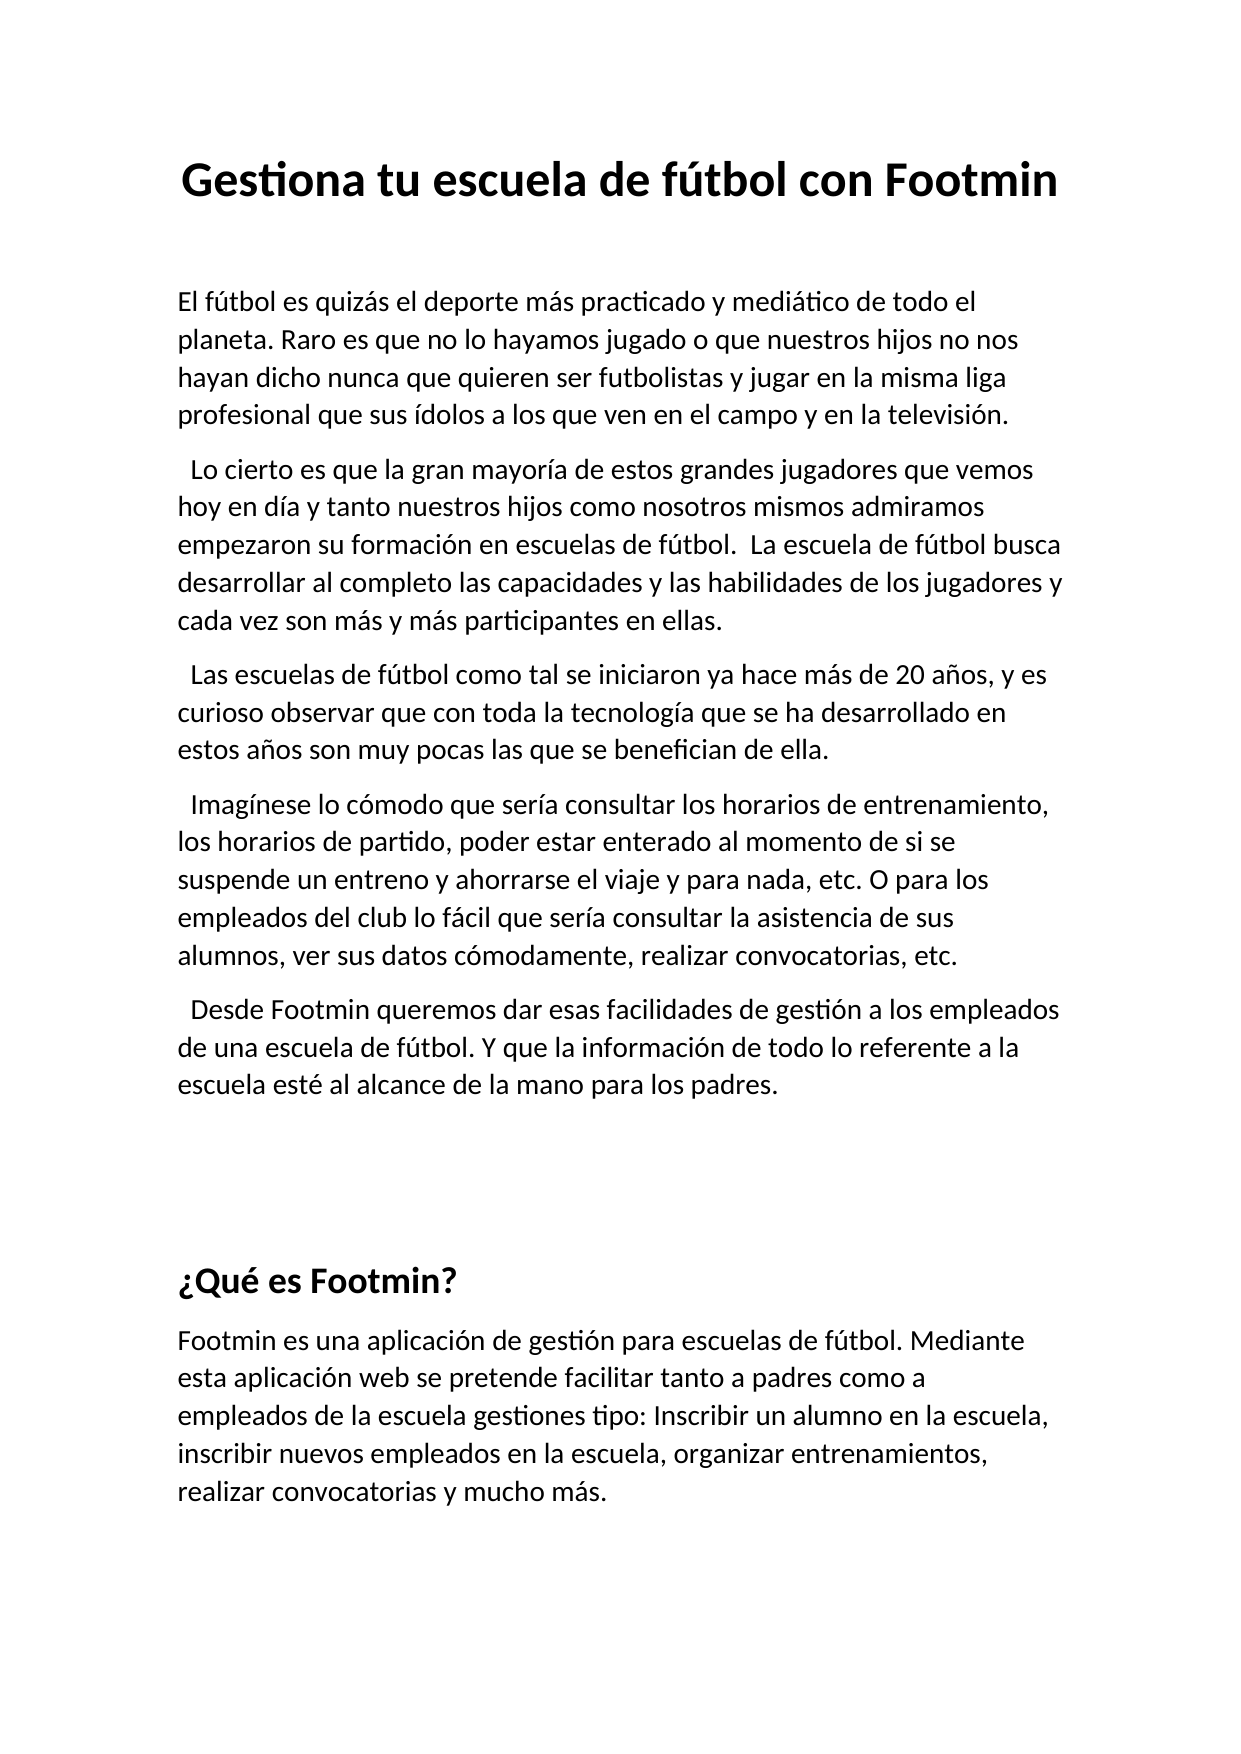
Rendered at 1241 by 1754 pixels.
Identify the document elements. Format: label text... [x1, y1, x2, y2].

text El fútbol es quizás el deporte más practicado y mediático de todo el planeta. Raro es que no lo hayamos jugado o que nuestros hijos no nos hayan dicho nunca que quieren ser futbolistas y jugar en la misma liga profesional que sus ídolos a los que ven en el campo y en la televisión. [177, 283, 1063, 432]
text Gestiona tu escuela de fútbol con Footmin [177, 148, 1063, 209]
text Footmin es una aplicación de gestión para escuelas de fútbol. Mediante esta aplicación web se pretende facilitar tanto a padres como a empleados de la escuela gestiones tipo: Inscribir un alumno en la escuela, inscribir nuevos empleados en la escuela, organizar entrenamientos, realizar convocatorias y mucho más. [177, 1322, 1063, 1508]
text Lo cierto es que la gran mayoría de estos grandes jugadores que vemos hoy en día y tanto nuestros hijos como nosotros mismos admiramos empezaron su formación en escuelas de fútbol. La escuela de fútbol busca desarrollar al completo las capacidades y las habilidades de los jugadores y cada vez son más y más participantes en ellas. [177, 451, 1063, 637]
text Imagínese lo cómodo que sería consultar los horarios de entrenamiento, los horarios de partido, poder estar enterado al momento de si se suspende un entreno y ahorrarse el viaje y para nada, etc. O para los empleados del club lo fácil que sería consultar la asistencia de sus alumnos, ver sus datos cómodamente, realizar convocatorias, etc. [177, 786, 1063, 972]
text Las escuelas de fútbol como tal se iniciaron ya hace más de 20 años, y es curioso observar que con toda la tecnología que se ha desarrollado en estos años son muy pocas las que se benefician de ella. [177, 656, 1063, 767]
text ¿Qué es Footmin? [177, 1257, 1063, 1302]
text Desde Footmin queremos dar esas facilidades de gestión a los empleados de una escuela de fútbol. Y que la información de todo lo referente a la escuela esté al alcance de la mano para los padres. [177, 991, 1063, 1102]
